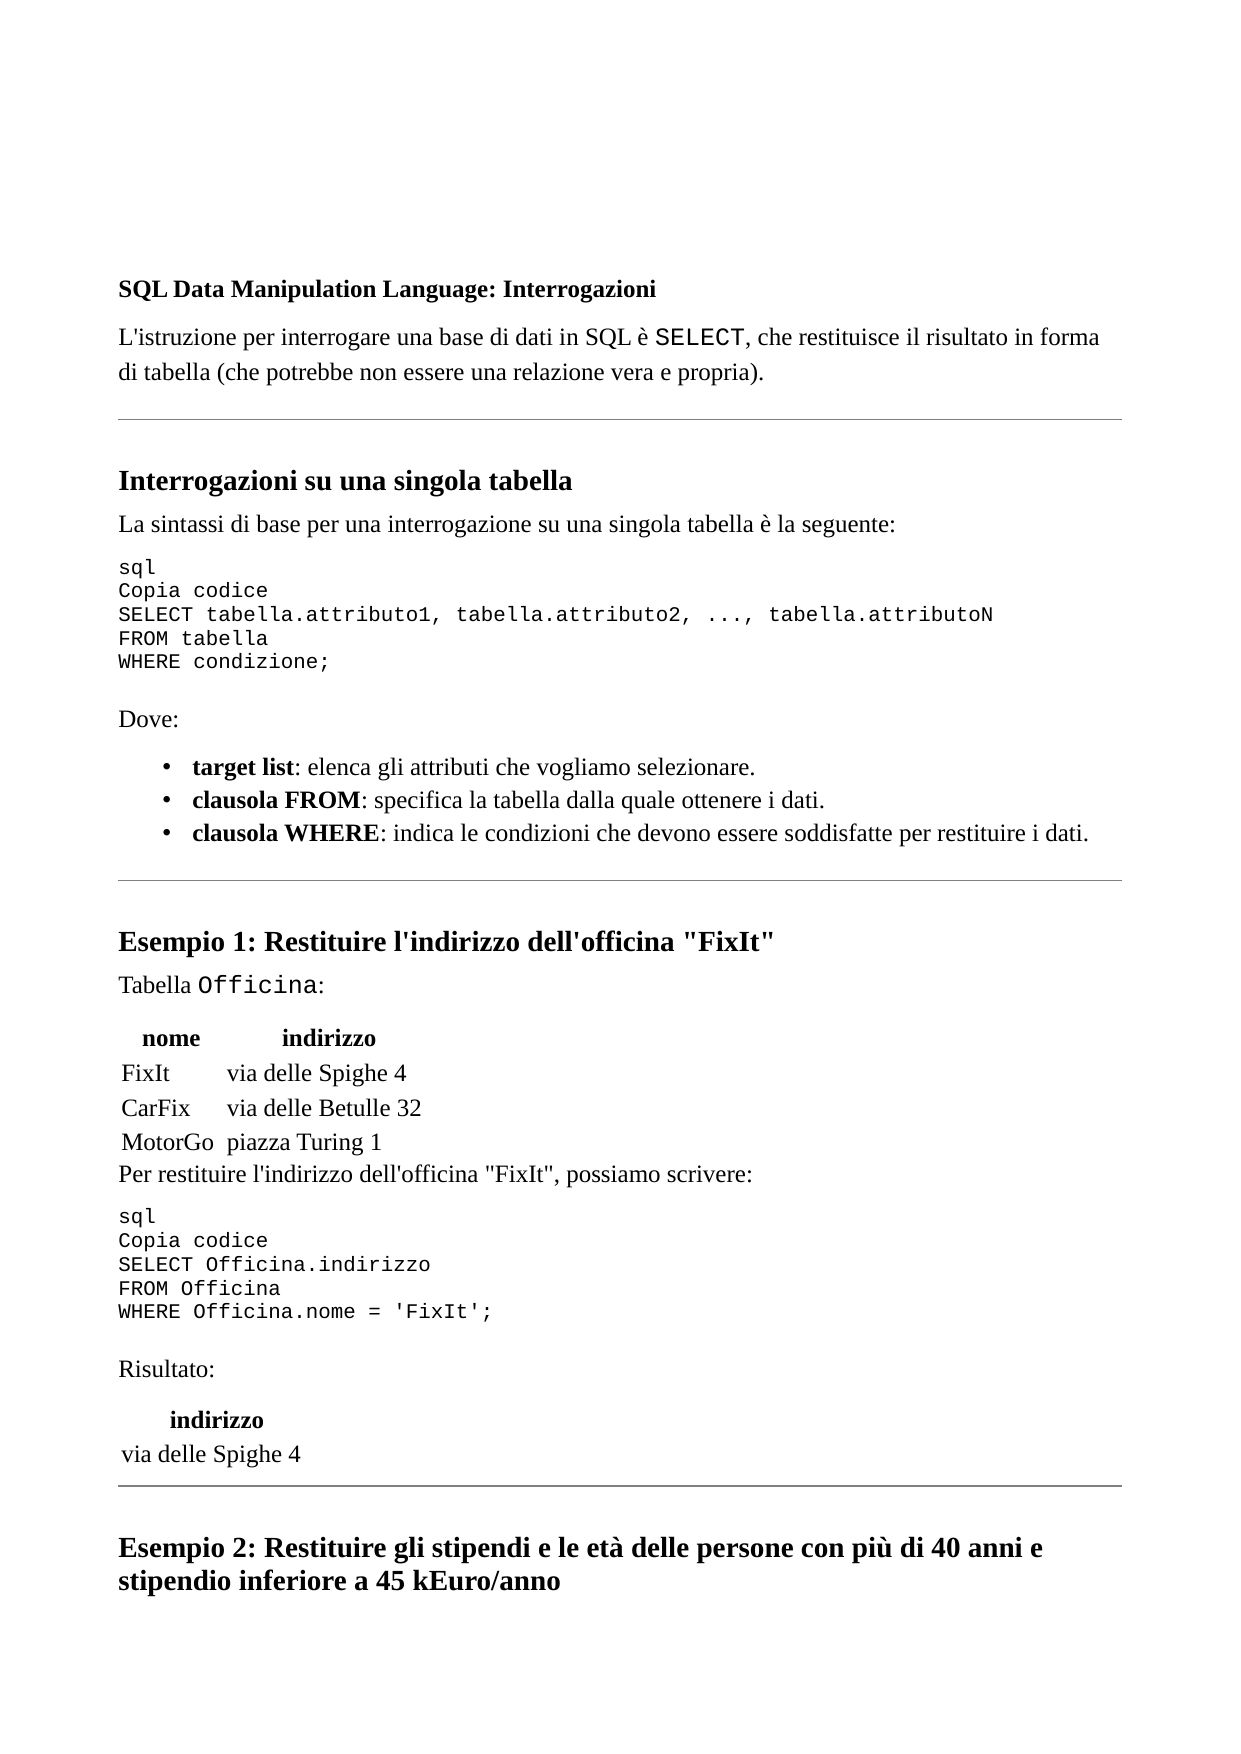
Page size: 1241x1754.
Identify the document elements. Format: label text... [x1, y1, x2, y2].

text WHERE Officina.nome = 'FixIt'; [118, 1301, 1122, 1325]
text Per restituire l'indirizzo dell'officina "FixIt", possiamo scrivere: [118, 1159, 1122, 1188]
list target list: elenca gli attributi che vogliamo selezionare. [162, 752, 1122, 781]
text Tabella Officina: [118, 971, 1122, 1001]
table_header nome [118, 1021, 224, 1055]
text L'istruzione per interrogare una base di dati in SQL è SELECT, che restituisce il risultato in forma di tabella (che potrebbe non essere una relazione vera e propria). [118, 322, 1122, 385]
table_cell FixIt [118, 1055, 224, 1090]
table_cell via delle Spighe 4 [118, 1436, 315, 1471]
table_cell CarFix [118, 1090, 224, 1124]
text SELECT tabella.attributo1, tabella.attributo2, ..., tabella.attributoN [118, 604, 1122, 628]
text Copia codice [118, 580, 1122, 604]
table_header indirizzo [118, 1402, 315, 1436]
text Dove: [118, 704, 1122, 733]
text SELECT Officina.indirizzo [118, 1254, 1122, 1277]
table_header indirizzo [224, 1021, 434, 1055]
table_cell MotorGo [118, 1124, 224, 1159]
text FROM tabella [118, 628, 1122, 651]
text sql [118, 557, 1122, 580]
text WHERE condizione; [118, 651, 1122, 675]
text FROM Officina [118, 1277, 1122, 1301]
text sql [118, 1207, 1122, 1230]
text Risultato: [118, 1354, 1122, 1383]
list clausola FROM: specifica la tabella dalla quale ottenere i dati. [162, 785, 1122, 814]
table_cell piazza Turing 1 [224, 1124, 434, 1159]
list clausola WHERE: indica le condizioni che devono essere soddisfatte per restituire i dati. [162, 818, 1122, 847]
text Copia codice [118, 1230, 1122, 1254]
subtitle Esempio 1: Restituire l'indirizzo dell'officina "FixIt" [118, 924, 1122, 958]
text SQL Data Manipulation Language: Interrogazioni [118, 274, 1122, 303]
subtitle Esempio 2: Restituire gli stipendi e le età delle persone con più di 40 anni e stipendio inferiore a 45 kEuro/anno [118, 1530, 1122, 1597]
subtitle Interrogazioni su una singola tabella [118, 463, 1122, 497]
table_cell via delle Betulle 32 [224, 1090, 434, 1124]
text La sintassi di base per una interrogazione su una singola tabella è la seguente: [118, 509, 1122, 538]
table_cell via delle Spighe 4 [224, 1055, 434, 1090]
